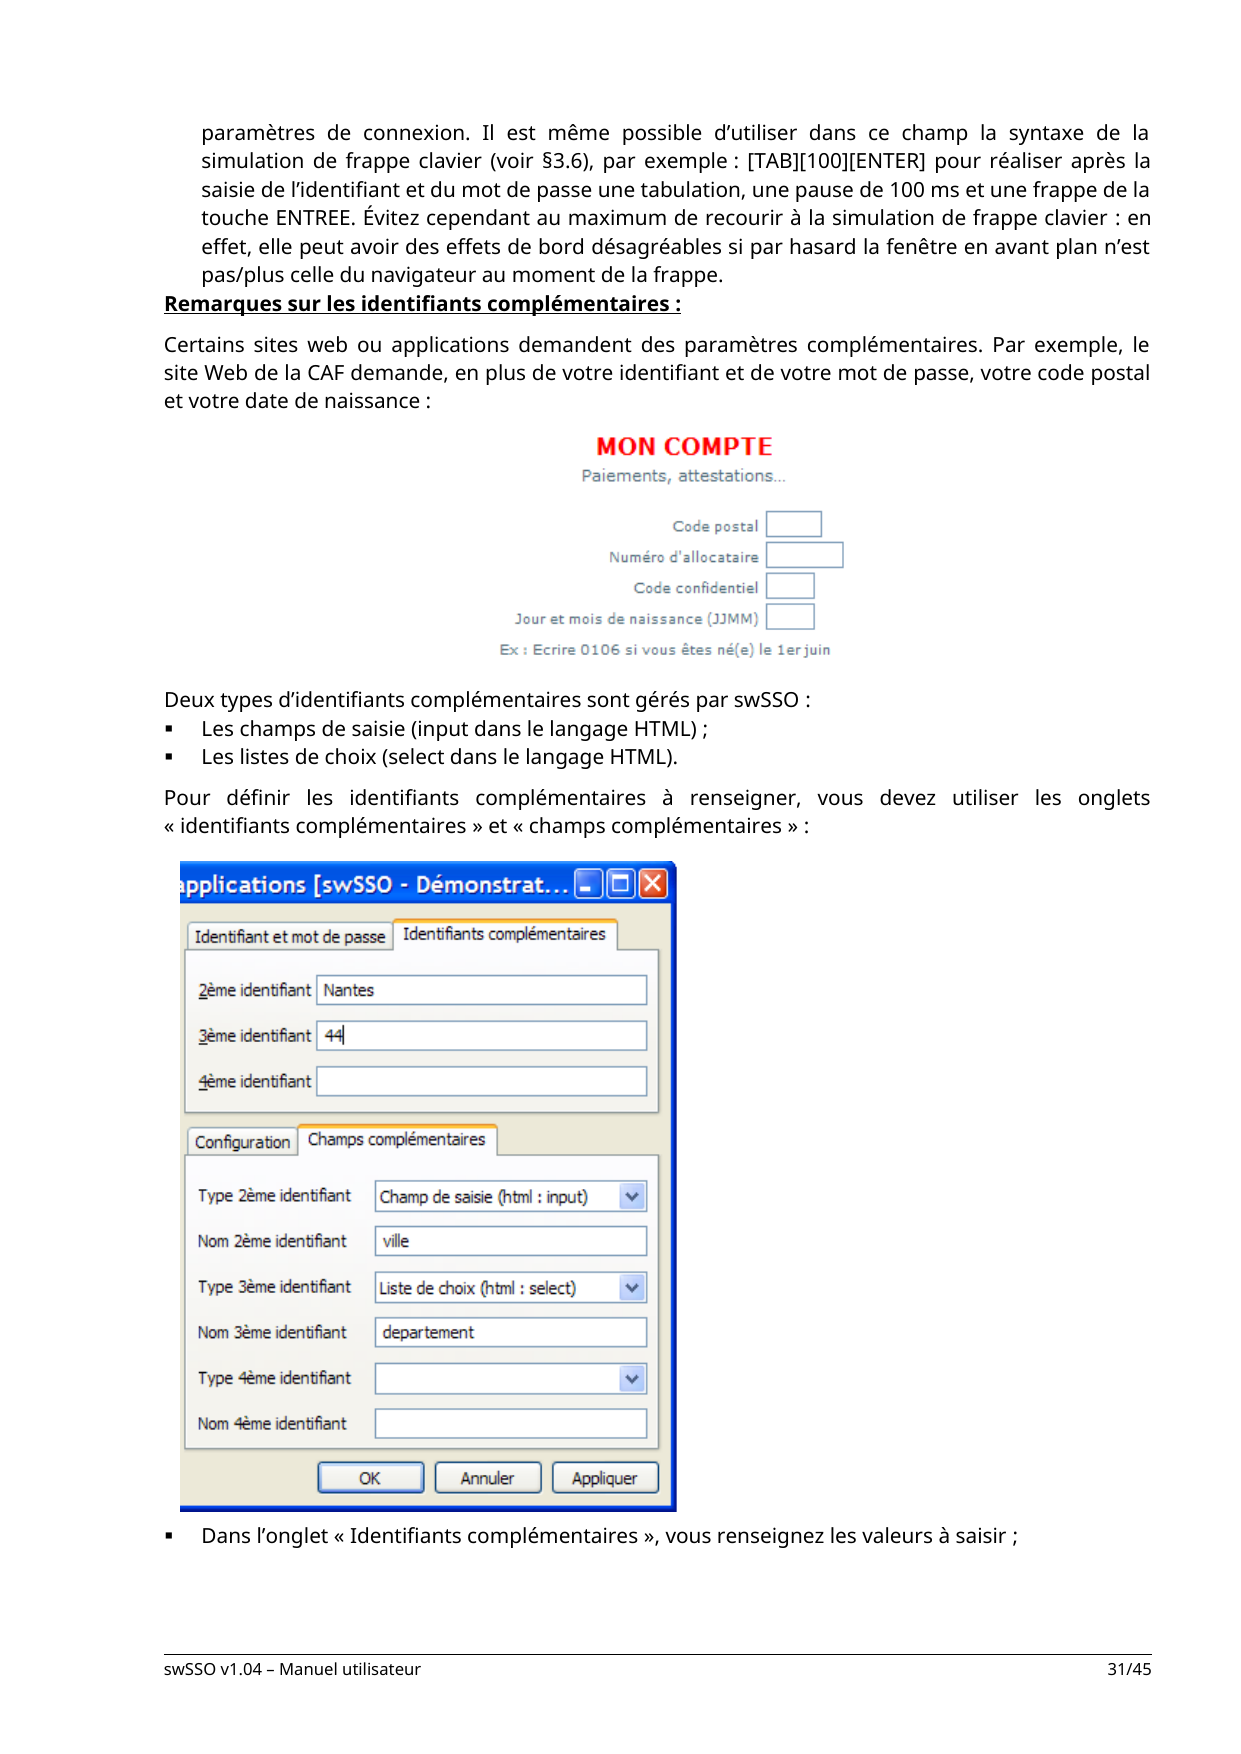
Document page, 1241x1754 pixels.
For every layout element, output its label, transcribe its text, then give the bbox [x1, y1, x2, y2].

picture [180, 861, 677, 1512]
list Les champs de saisie (input dans le langage HTML) ; [164, 714, 1152, 742]
list Les listes de choix (select dans le langage HTML). [164, 742, 1152, 771]
list Deux types d’identifiants complémentaires sont gérés par swSSO : [164, 685, 1152, 714]
list Remarques sur les identifiants complémentaires : [164, 289, 1152, 317]
list Dans l’onglet « Identifiants complémentaires », vous renseignez les valeurs à saisir ; [164, 1521, 1152, 1549]
text Certains sites web ou applications demandent des paramètres complémentaires. Par exemple, le site Web de la CAF demande, en plus de votre identifiant et de votre mot de passe, votre code postal et votre date de naissance : [164, 330, 1152, 415]
list paramètres de connexion. Il est même possible d’utiliser dans ce champ la syntaxe de la simulation de frappe clavier (voir §3.6), par exemple : [TAB][100][ENTER] pour réaliser après la saisie de l’identifiant et du mot de passe une tabulation, une pause de 100 ms et une frappe de la touche ENTREE. Évitez cependant au maximum de recourir à la simulation de frappe clavier : en effet, elle peut avoir des effets de bord désagréables si par hasard la fenêtre en avant plan n’est pas/plus celle du navigateur au moment de la frappe. [164, 118, 1152, 289]
text Pour définir les identifiants complémentaires à renseigner, vous devez utiliser les onglets « identifiants complémentaires » et « champs complémentaires » : [164, 783, 1152, 840]
picture [486, 424, 867, 677]
